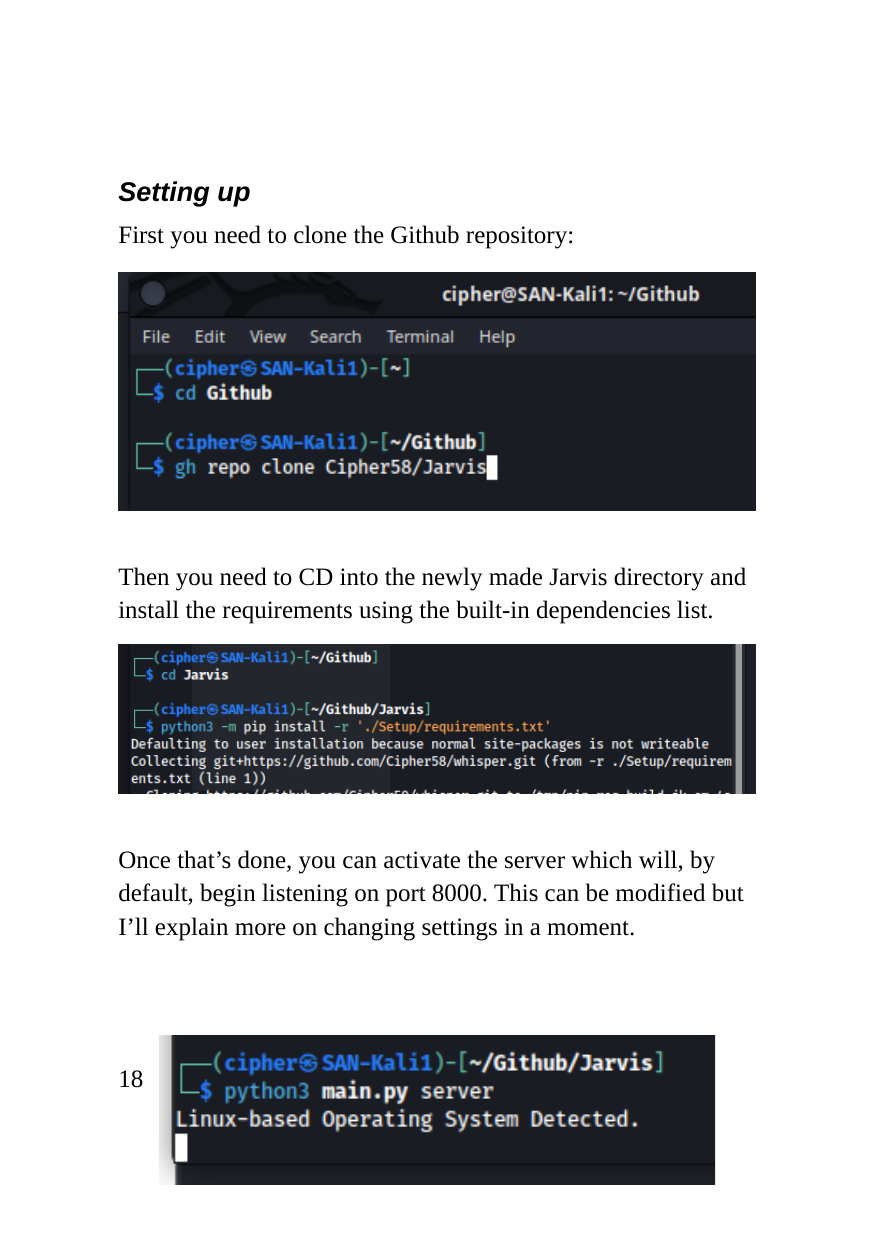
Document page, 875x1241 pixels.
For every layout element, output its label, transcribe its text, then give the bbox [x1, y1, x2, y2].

picture [118, 644, 756, 794]
text Then you need to CD into the newly made Jarvis directory and install the requirements using the built-in dependencies list. [118, 562, 756, 624]
text Once that’s done, you can activate the server which will, by default, begin listening on port 8000. This can be modified but I’ll explain more on changing settings in a moment. [118, 846, 756, 940]
subtitle Setting up [118, 176, 756, 208]
text First you need to clone the Github repository: [118, 220, 756, 249]
picture [118, 272, 756, 511]
picture [158, 1035, 716, 1185]
